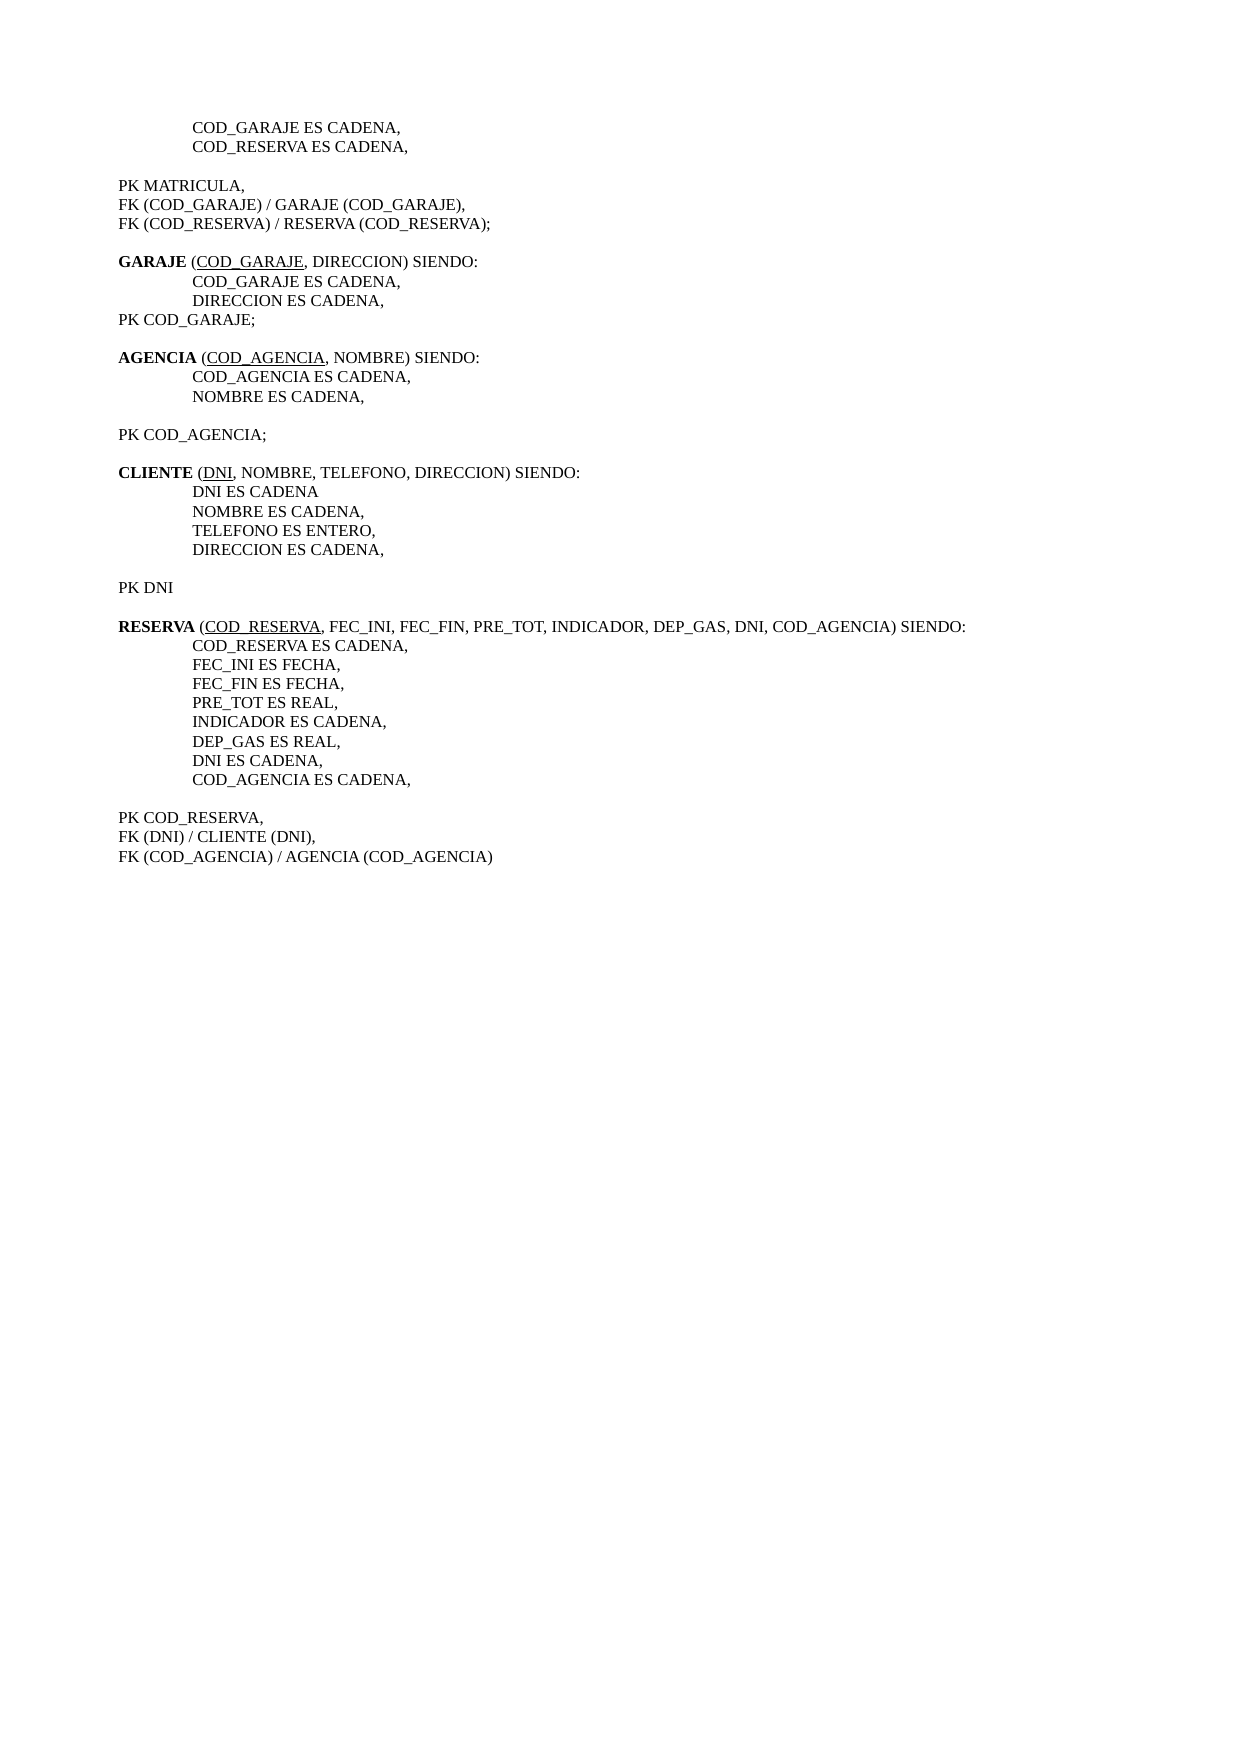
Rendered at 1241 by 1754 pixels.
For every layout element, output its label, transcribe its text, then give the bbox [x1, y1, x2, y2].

text COD_AGENCIA ES CADENA, [118, 770, 1122, 789]
text NOMBRE ES CADENA, [118, 386, 1122, 406]
text COD_GARAJE ES CADENA, [118, 271, 1122, 291]
text FEC_FIN ES FECHA, [118, 674, 1122, 693]
text PK DNI [118, 578, 1122, 597]
text FEC_INI ES FECHA, [118, 655, 1122, 674]
text FK (COD_RESERVA) / RESERVA (COD_RESERVA); [118, 214, 1122, 233]
text FK (DNI) / CLIENTE (DNI), [118, 827, 1122, 846]
text DNI ES CADENA [118, 482, 1122, 501]
text COD_AGENCIA ES CADENA, [118, 367, 1122, 386]
text DEP_GAS ES REAL, [118, 731, 1122, 751]
text AGENCIA (COD_AGENCIA, NOMBRE) SIENDO: [118, 348, 1122, 367]
text COD_GARAJE ES CADENA, [118, 118, 1122, 137]
text CLIENTE (DNI, NOMBRE, TELEFONO, DIRECCION) SIENDO: [118, 463, 1122, 482]
text FK (COD_AGENCIA) / AGENCIA (COD_AGENCIA) [118, 846, 1122, 866]
text FK (COD_GARAJE) / GARAJE (COD_GARAJE), [118, 195, 1122, 214]
text PK COD_RESERVA, [118, 808, 1122, 827]
text DNI ES CADENA, [118, 751, 1122, 770]
text PRE_TOT ES REAL, [118, 693, 1122, 712]
text DIRECCION ES CADENA, [118, 291, 1122, 310]
text COD_RESERVA ES CADENA, [118, 636, 1122, 655]
text RESERVA (COD_RESERVA, FEC_INI, FEC_FIN, PRE_TOT, INDICADOR, DEP_GAS, DNI, COD_AGENCIA) SIENDO: [118, 616, 1122, 636]
text INDICADOR ES CADENA, [118, 712, 1122, 731]
text NOMBRE ES CADENA, [118, 501, 1122, 521]
text GARAJE (COD_GARAJE, DIRECCION) SIENDO: [118, 252, 1122, 271]
text TELEFONO ES ENTERO, [118, 521, 1122, 540]
text PK MATRICULA, [118, 176, 1122, 195]
text COD_RESERVA ES CADENA, [118, 137, 1122, 156]
text PK COD_GARAJE; [118, 310, 1122, 329]
text PK COD_AGENCIA; [118, 425, 1122, 444]
text DIRECCION ES CADENA, [118, 540, 1122, 559]
